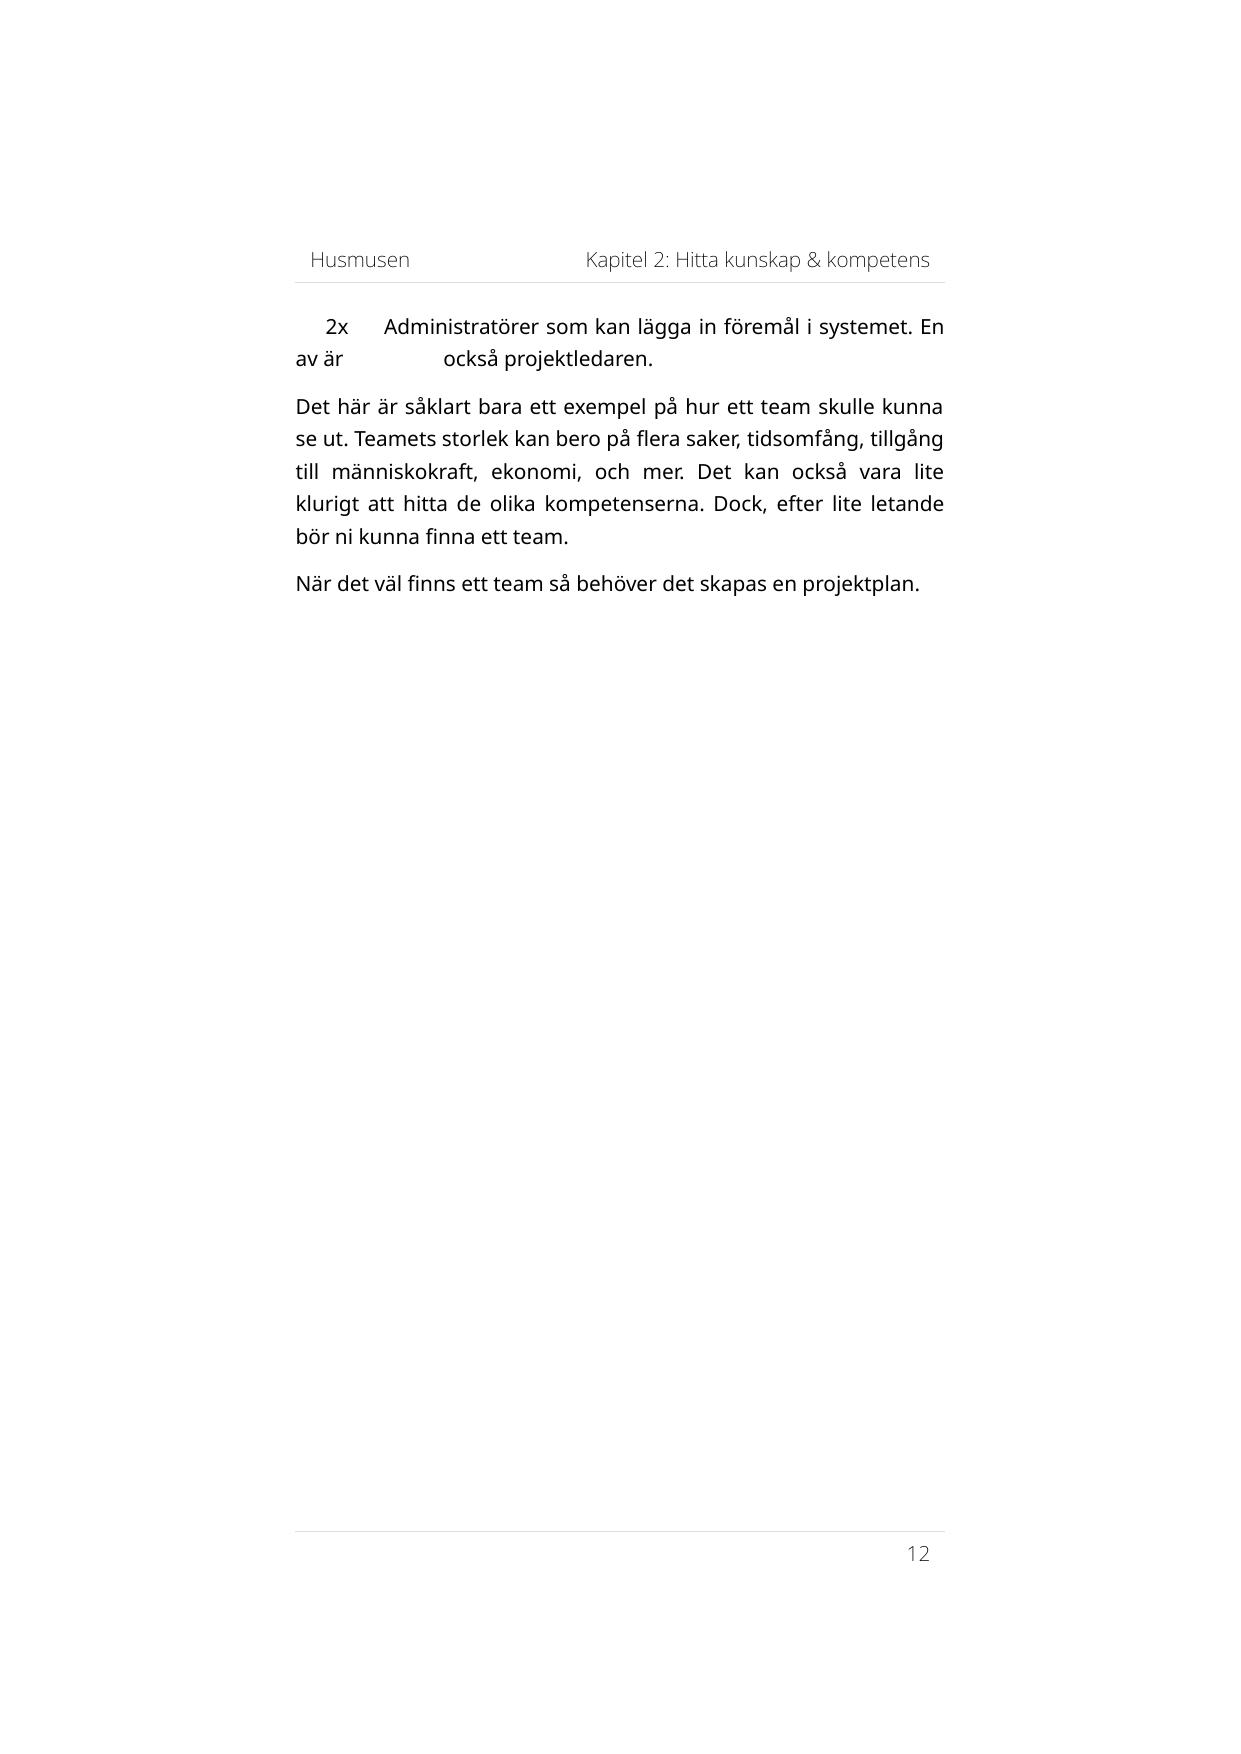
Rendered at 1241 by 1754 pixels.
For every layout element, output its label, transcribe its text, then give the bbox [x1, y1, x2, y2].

text 2x Administratörer som kan lägga in föremål i systemet. En av är också projektledaren. [295, 312, 945, 373]
text När det väl finns ett team så behöver det skapas en projektplan. [295, 569, 945, 598]
text Det här är såklart bara ett exempel på hur ett team skulle kunna se ut. Teamets storlek kan bero på flera saker, tidsomfång, tillgång till människokraft, ekonomi, och mer. Det kan också vara lite klurigt att hitta de olika kompetenserna. Dock, efter lite letande bör ni kunna finna ett team. [295, 392, 945, 551]
